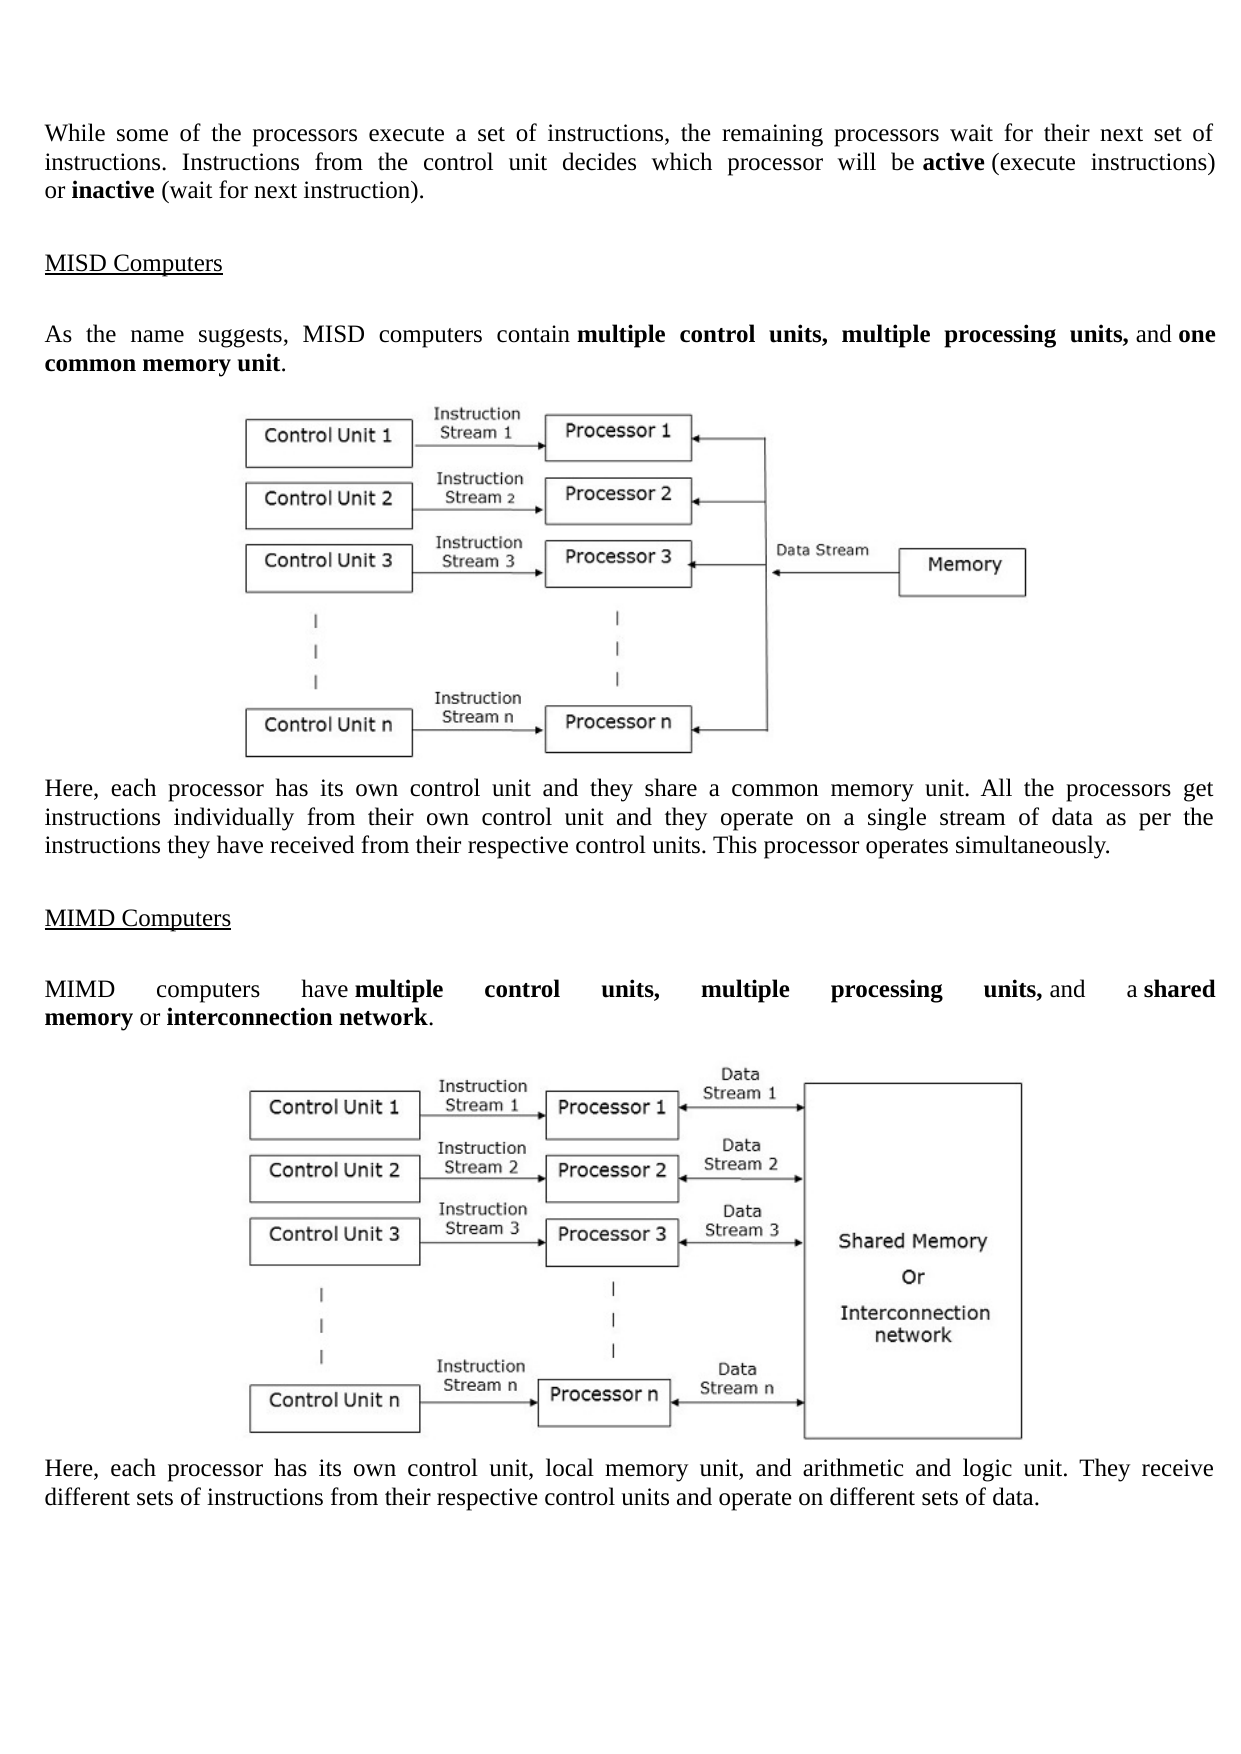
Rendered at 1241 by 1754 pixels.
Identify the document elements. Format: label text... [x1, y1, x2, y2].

text Here, each processor has its own control unit, local memory unit, and arithmetic and logic unit. They receive different sets of instructions from their respective control units and operate on different sets of data. [44, 1453, 1216, 1511]
text MIMD computers have multiple control units, multiple processing units, and a shared memory or interconnection network. [44, 974, 1216, 1031]
subtitle MISD Computers [44, 248, 1216, 277]
subtitle MIMD Computers [44, 903, 1216, 932]
text As the name suggests, MISD computers contain multiple control units, multiple processing units, and one common memory unit. [44, 319, 1216, 376]
picture [235, 1046, 1025, 1441]
picture [231, 391, 1029, 760]
text Here, each processor has its own control unit and they share a common memory unit. All the processors get instructions individually from their own control unit and they operate on a single stream of data as per the instructions they have received from their respective control units. This processor operates simultaneously. [44, 773, 1216, 859]
text While some of the processors execute a set of instructions, the remaining processors wait for their next set of instructions. Instructions from the control unit decides which processor will be active (execute instructions) or inactive (wait for next instruction). [44, 118, 1216, 204]
